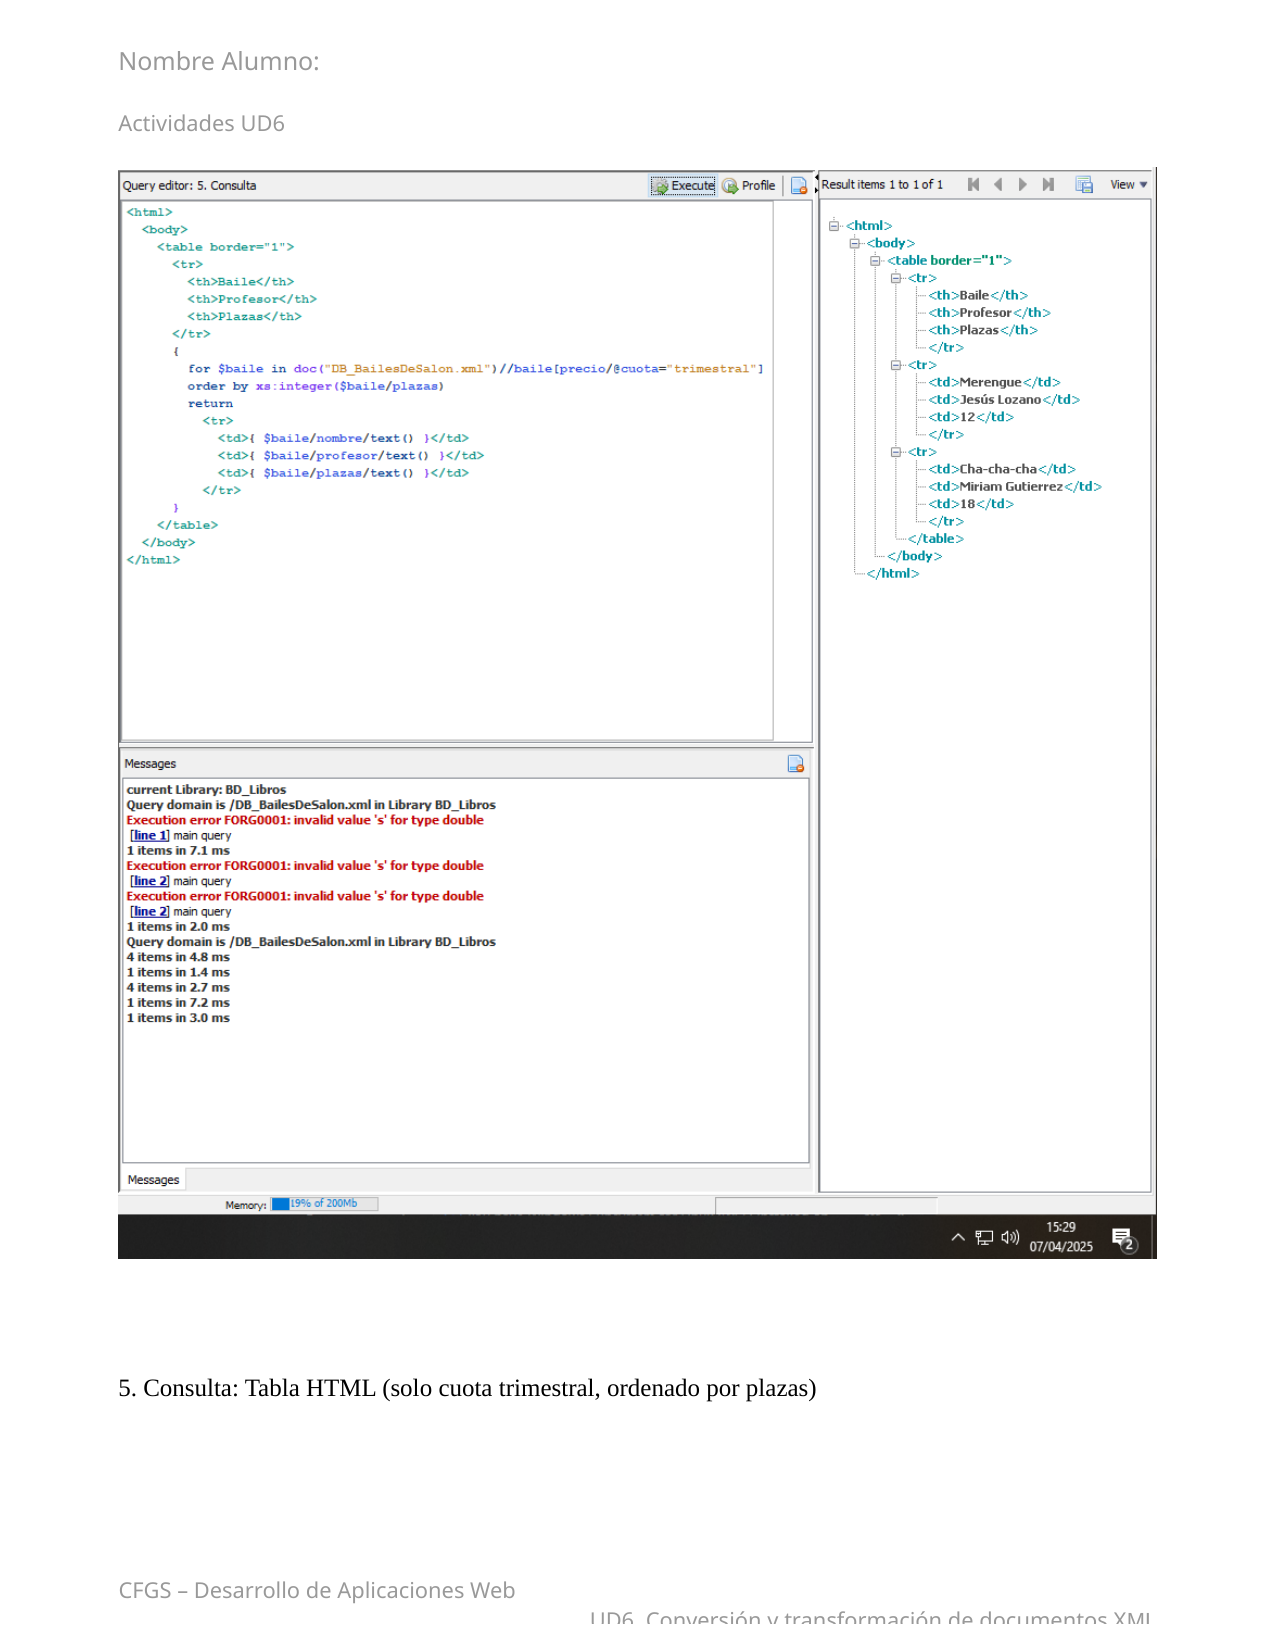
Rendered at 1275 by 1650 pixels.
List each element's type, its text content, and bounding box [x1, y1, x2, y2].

text 5. Consulta: Tabla HTML (solo cuota trimestral, ordenado por plazas) [118, 1373, 1157, 1402]
picture [118, 167, 1157, 1259]
